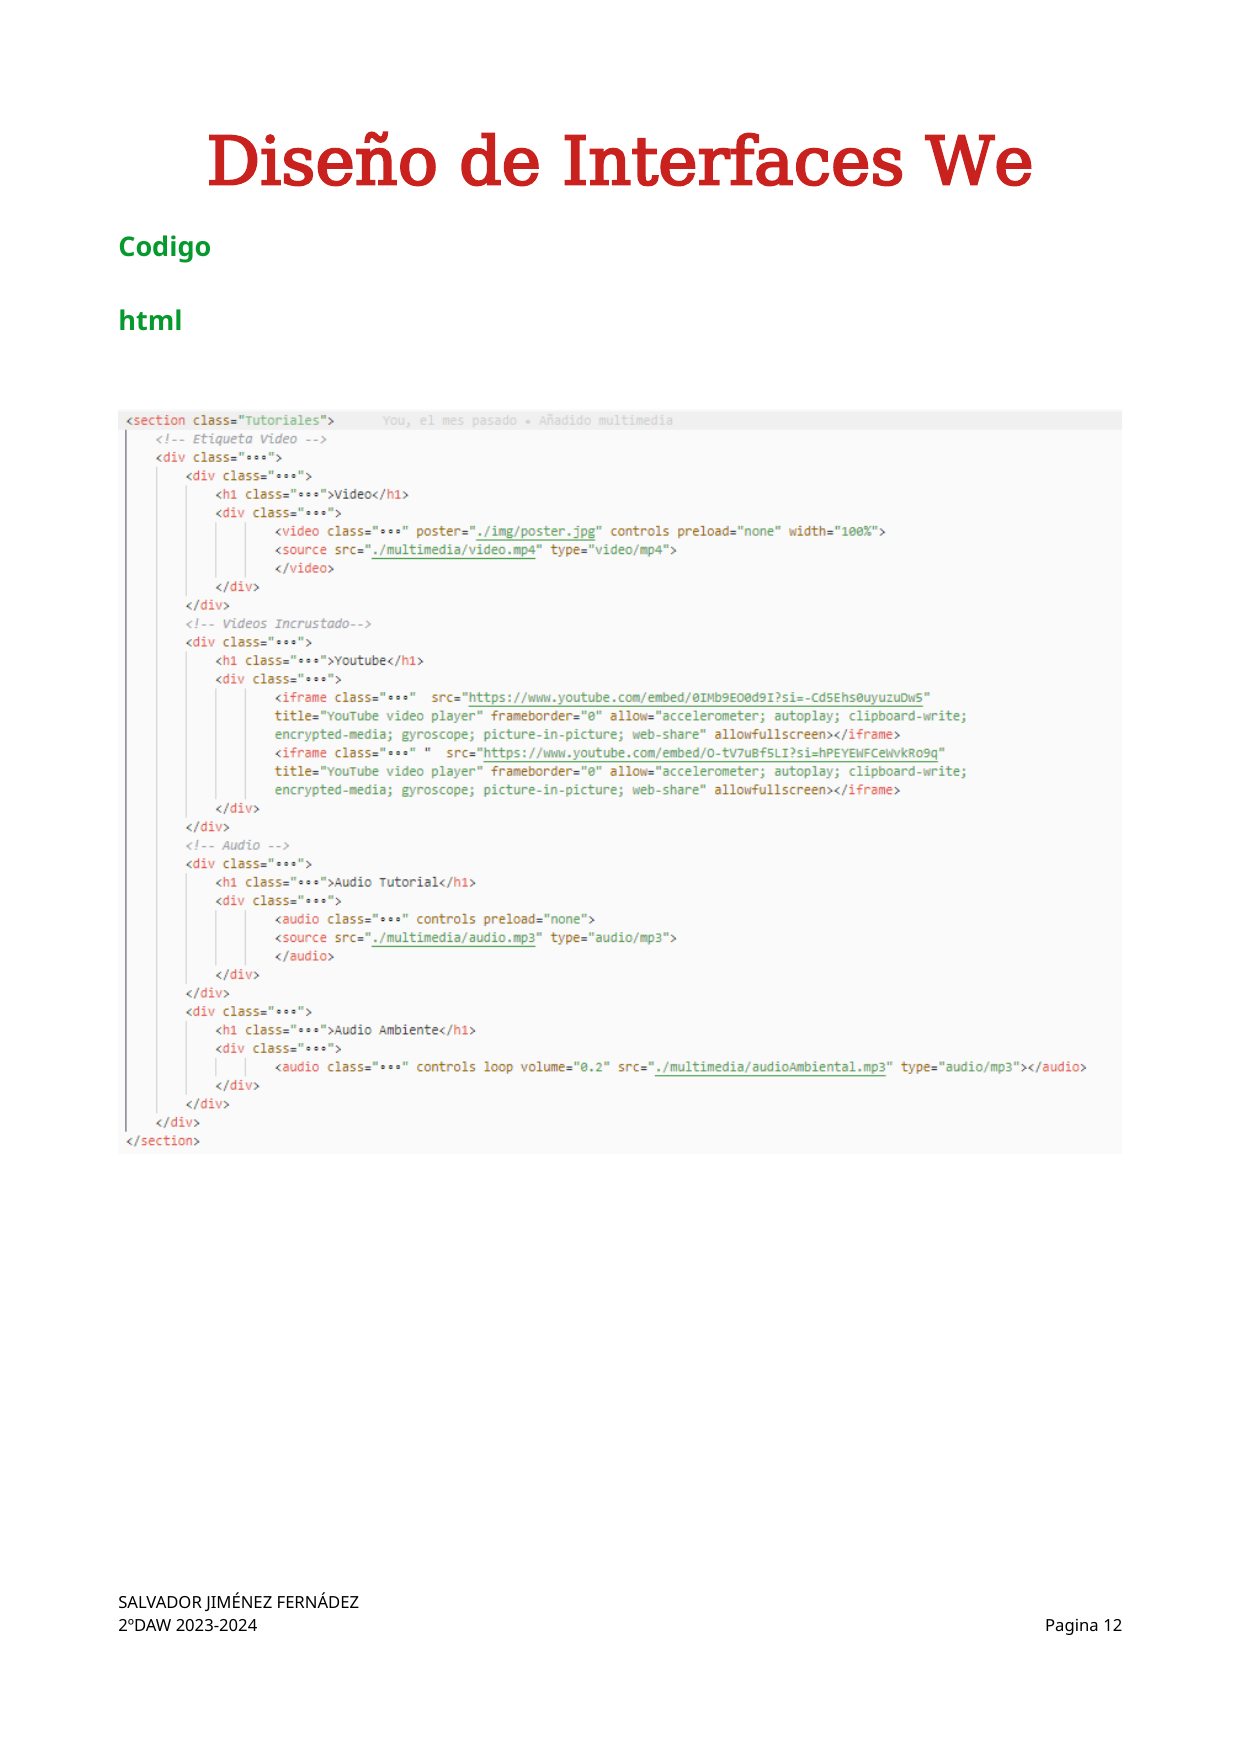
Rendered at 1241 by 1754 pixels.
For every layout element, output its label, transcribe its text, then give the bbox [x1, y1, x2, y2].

text html [118, 301, 1122, 338]
text Codigo [118, 228, 1122, 264]
picture [118, 409, 1123, 1154]
